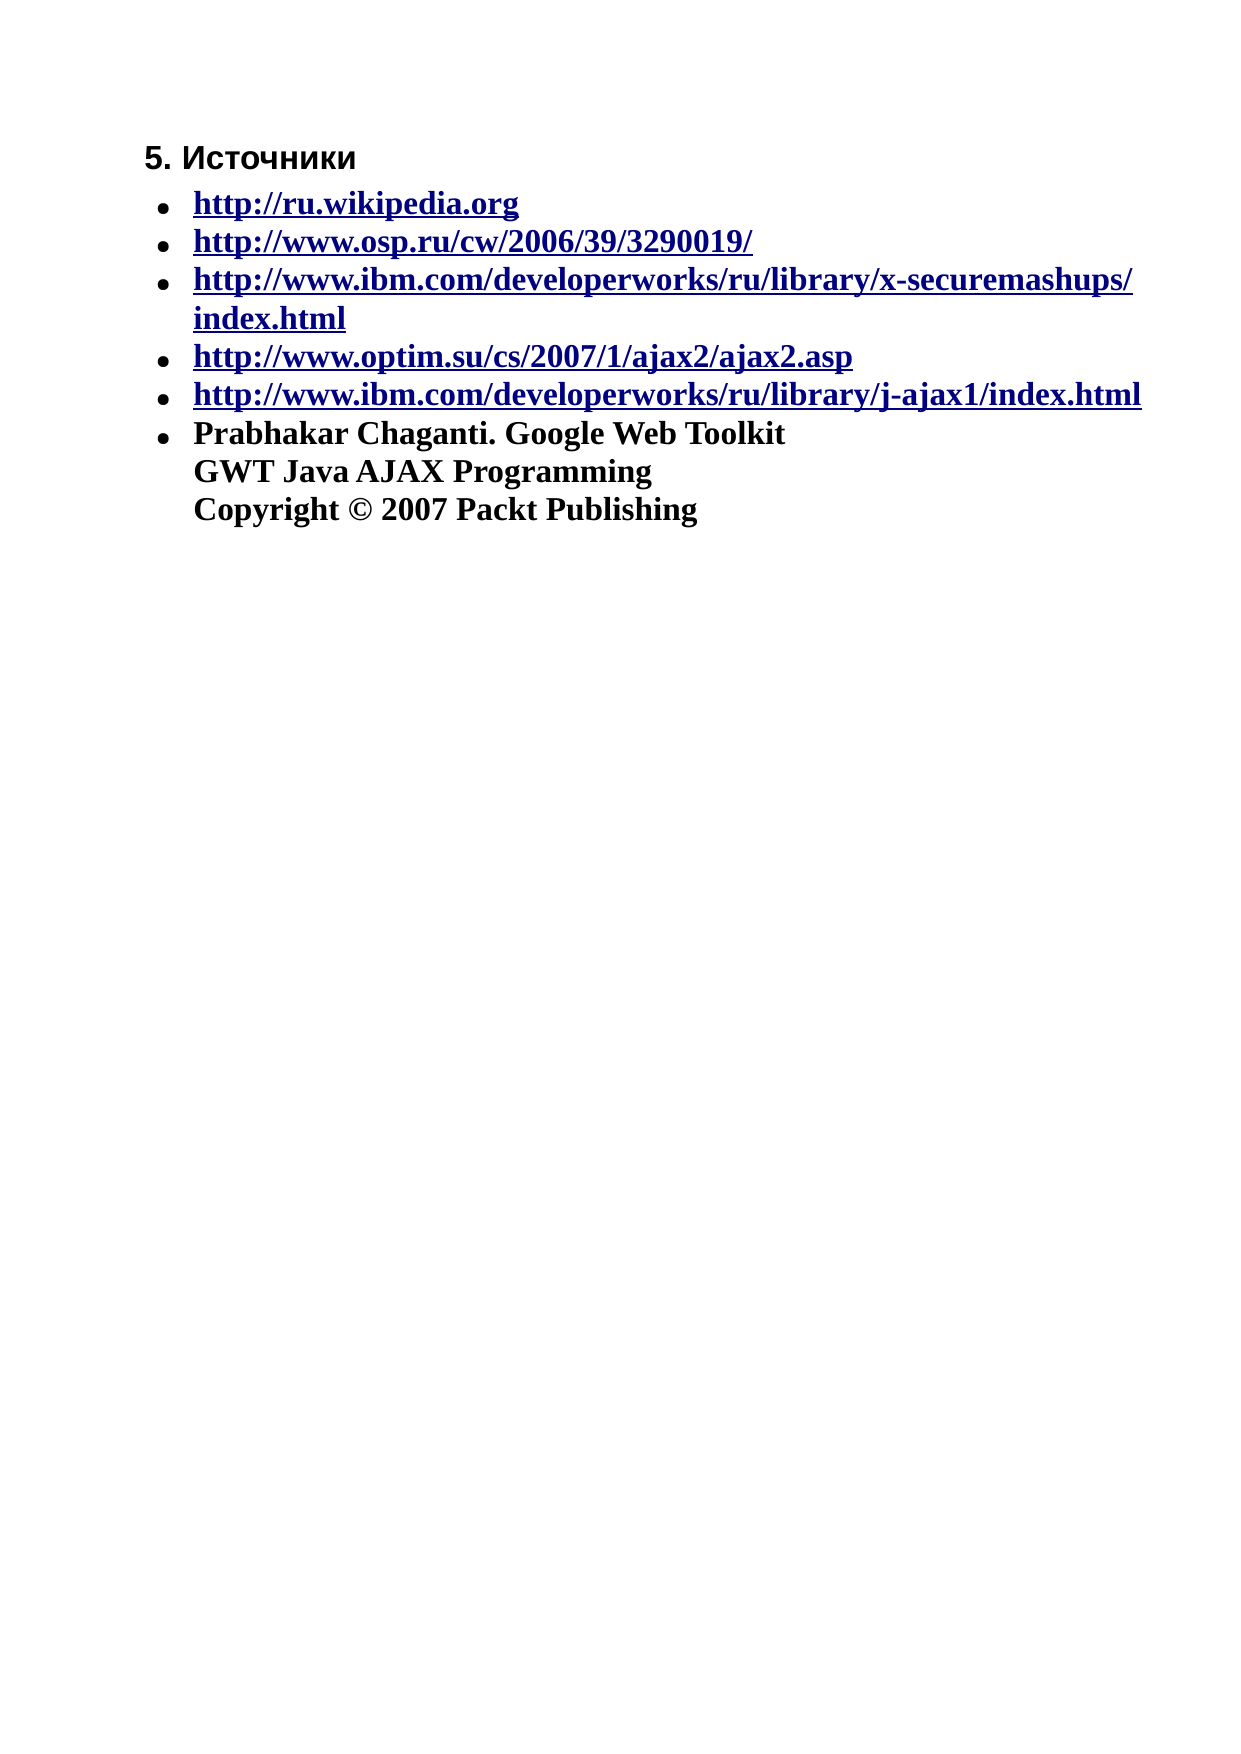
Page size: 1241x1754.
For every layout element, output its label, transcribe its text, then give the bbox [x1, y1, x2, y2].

list http://www.optim.su/cs/2007/1/ajax2/ajax2.asp [156, 336, 1152, 374]
list Prabhakar Chaganti. Google Web Toolkit [156, 413, 1152, 451]
list GWT Java AJAX Programming [156, 451, 1152, 489]
list Copyright © 2007 Packt Publishing [156, 489, 1152, 528]
list http://www.osp.ru/cw/2006/39/3290019/ [156, 221, 1152, 259]
list http://www.ibm.com/developerworks/ru/library/j-ajax1/index.html [156, 374, 1152, 413]
list http://ru.wikipedia.org [156, 183, 1152, 221]
subtitle Источники [144, 138, 1152, 177]
list http://www.ibm.com/developerworks/ru/library/x-securemashups/index.html [156, 259, 1152, 336]
